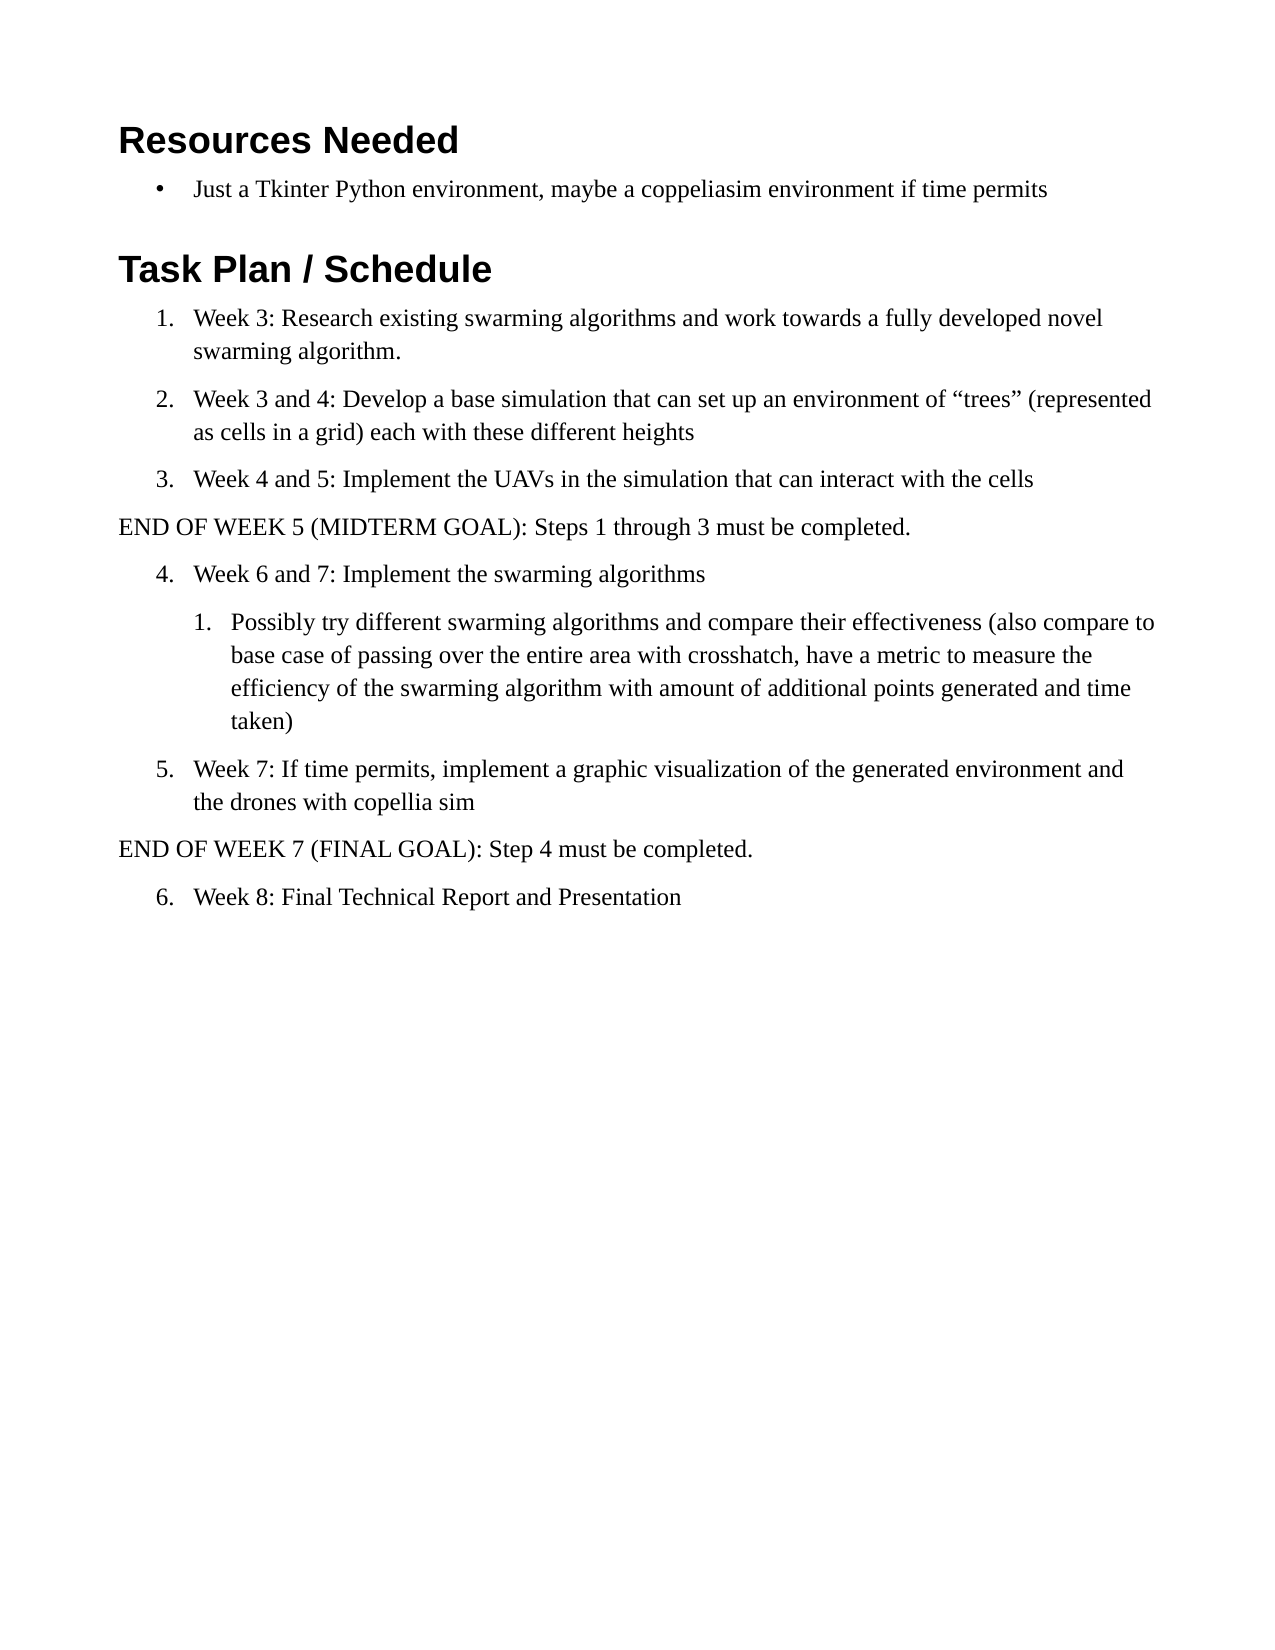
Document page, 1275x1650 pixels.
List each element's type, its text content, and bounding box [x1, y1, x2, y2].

list Week 8: Final Technical Report and Presentation [156, 882, 1157, 911]
list Week 6 and 7: Implement the swarming algorithms [156, 559, 1157, 588]
subtitle Task Plan / Schedule [118, 247, 1157, 291]
text END OF WEEK 5 (MIDTERM GOAL): Steps 1 through 3 must be completed. [118, 512, 1157, 541]
text END OF WEEK 7 (FINAL GOAL): Step 4 must be completed. [118, 834, 1157, 863]
list Week 4 and 5: Implement the UAVs in the simulation that can interact with the cells [156, 464, 1157, 493]
list Just a Tkinter Python environment, maybe a coppeliasim environment if time permits [156, 174, 1157, 203]
list Week 7: If time permits, implement a graphic visualization of the generated environment and the drones with copellia sim [156, 754, 1157, 816]
list Possibly try different swarming algorithms and compare their effectiveness (also compare to base case of passing over the entire area with crosshatch, have a metric to measure the efficiency of the swarming algorithm with amount of additional points generated and time taken) [193, 607, 1157, 735]
list Week 3: Research existing swarming algorithms and work towards a fully developed novel swarming algorithm. [156, 303, 1157, 365]
subtitle Resources Needed [118, 118, 1157, 162]
list Week 3 and 4: Develop a base simulation that can set up an environment of “trees” (represented as cells in a grid) each with these different heights [156, 384, 1157, 445]
